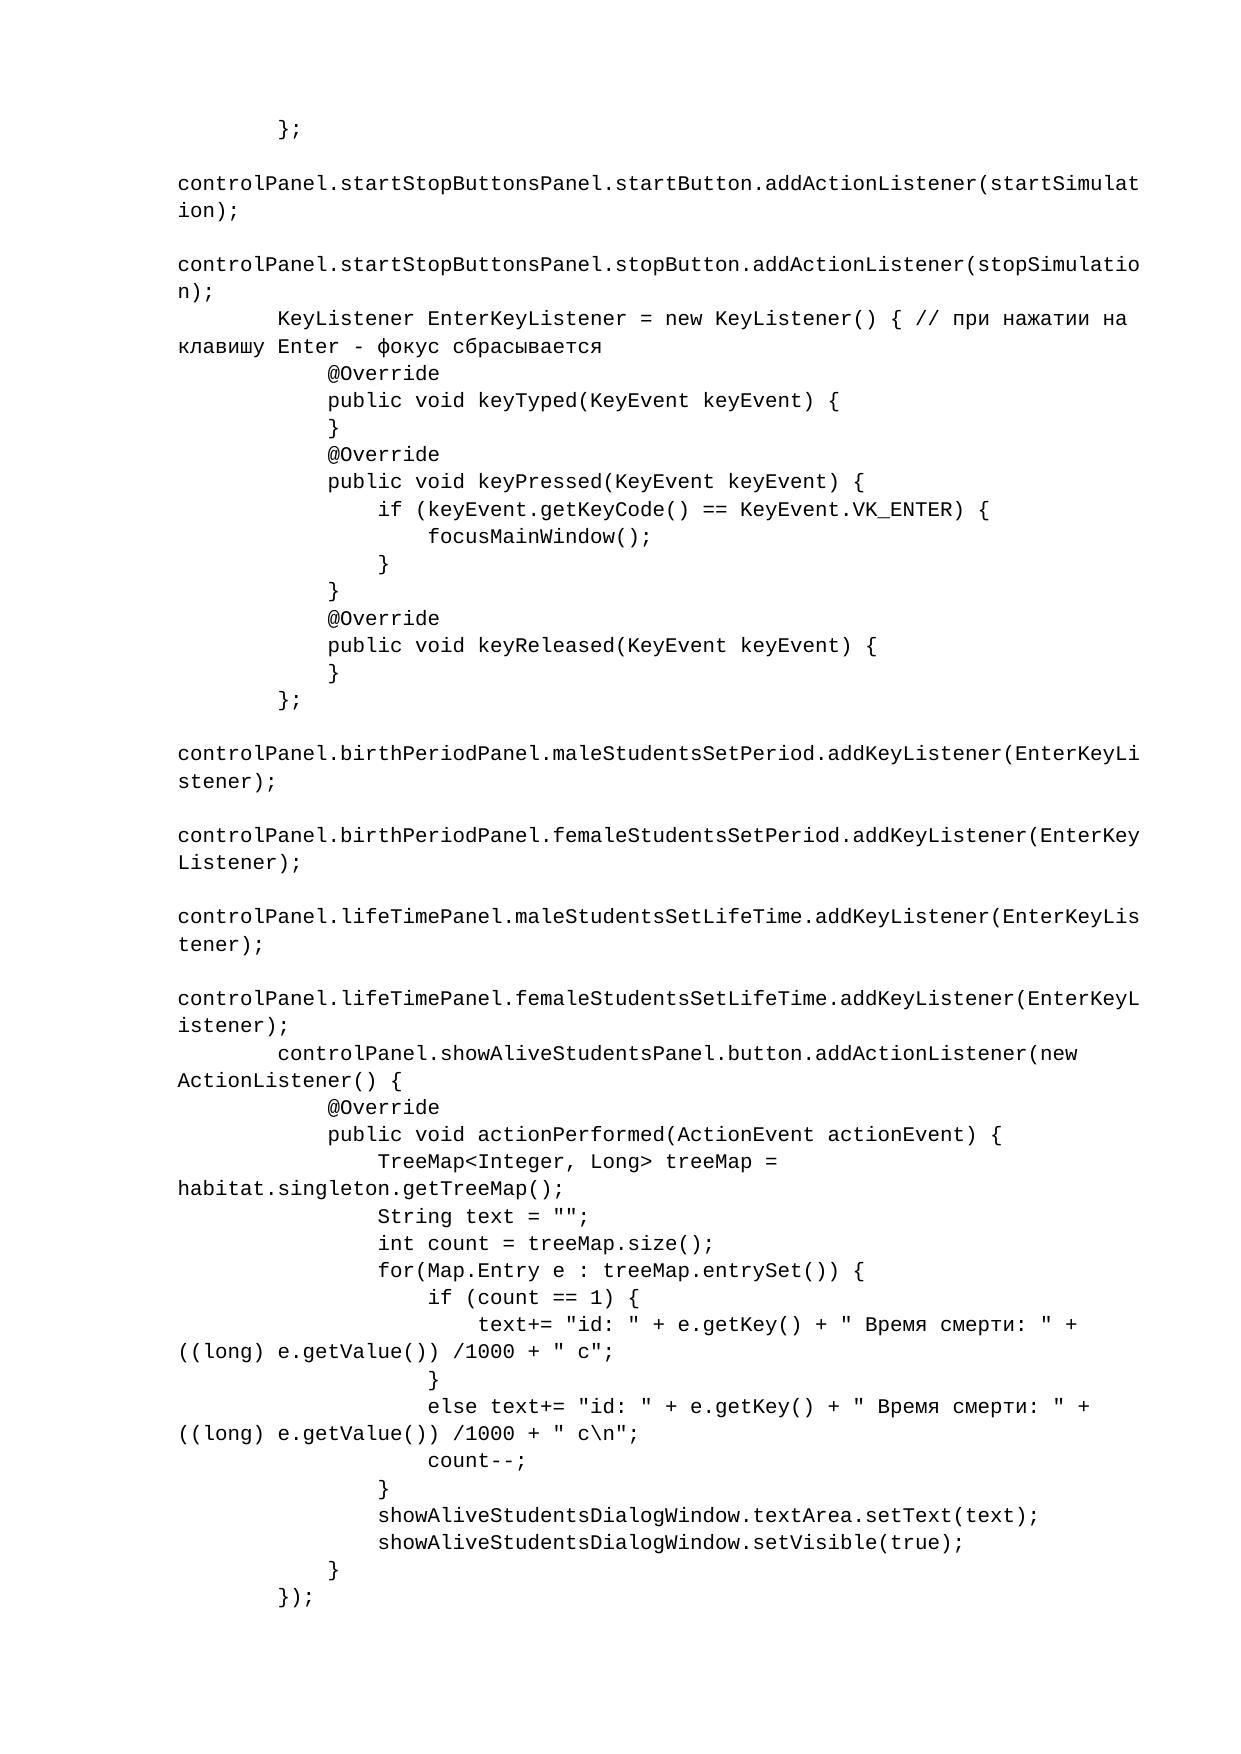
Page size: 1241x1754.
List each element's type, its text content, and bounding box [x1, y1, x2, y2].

text String text = ""; [177, 1206, 1152, 1229]
text controlPanel.lifeTimePanel.maleStudentsSetLifeTime.addKeyListener(EnterKeyListener); [177, 879, 1152, 957]
text public void keyPressed(KeyEvent keyEvent) { [177, 472, 1152, 495]
text controlPanel.startStopButtonsPanel.stopButton.addActionListener(stopSimulation); [177, 227, 1152, 305]
text if (count == 1) { [177, 1287, 1152, 1311]
text }; [177, 689, 1152, 713]
text }); [177, 1586, 1152, 1610]
text TreeMap<Integer, Long> treeMap = habitat.singleton.getTreeMap(); [177, 1151, 1152, 1202]
text if (keyEvent.getKeyCode() == KeyEvent.VK_ENTER) { [177, 499, 1152, 522]
text } [177, 662, 1152, 686]
text } [177, 580, 1152, 604]
text showAliveStudentsDialogWindow.setVisible(true); [177, 1532, 1152, 1556]
text controlPanel.birthPeriodPanel.maleStudentsSetPeriod.addKeyListener(EnterKeyListener); [177, 716, 1152, 794]
text for(Map.Entry e : treeMap.entrySet()) { [177, 1260, 1152, 1284]
text else text+= "id: " + e.getKey() + " Время смерти: " + ((long) e.getValue()) /1000 + " с\n"; [177, 1396, 1152, 1447]
text int count = treeMap.size(); [177, 1233, 1152, 1256]
text }; [177, 118, 1152, 142]
text showAliveStudentsDialogWindow.textArea.setText(text); [177, 1505, 1152, 1528]
text } [177, 553, 1152, 577]
text } [177, 1369, 1152, 1392]
text } [177, 1559, 1152, 1583]
text text+= "id: " + e.getKey() + " Время смерти: " + ((long) e.getValue()) /1000 + " с"; [177, 1314, 1152, 1365]
text focusMainWindow(); [177, 526, 1152, 549]
text } [177, 417, 1152, 441]
text public void actionPerformed(ActionEvent actionEvent) { [177, 1124, 1152, 1148]
text controlPanel.showAliveStudentsPanel.button.addActionListener(new ActionListener() { [177, 1042, 1152, 1093]
text @Override [177, 444, 1152, 468]
text @Override [177, 1097, 1152, 1121]
text KeyListener EnterKeyListener = new KeyListener() { // при нажатии на клавишу Enter - фокус сбрасывается [177, 308, 1152, 359]
text count--; [177, 1450, 1152, 1474]
text public void keyTyped(KeyEvent keyEvent) { [177, 390, 1152, 414]
text controlPanel.lifeTimePanel.femaleStudentsSetLifeTime.addKeyListener(EnterKeyListener); [177, 961, 1152, 1039]
text public void keyReleased(KeyEvent keyEvent) { [177, 635, 1152, 658]
text } [177, 1477, 1152, 1501]
text @Override [177, 363, 1152, 386]
text controlPanel.startStopButtonsPanel.startButton.addActionListener(startSimulation); [177, 145, 1152, 223]
text @Override [177, 607, 1152, 631]
text controlPanel.birthPeriodPanel.femaleStudentsSetPeriod.addKeyListener(EnterKeyListener); [177, 798, 1152, 876]
